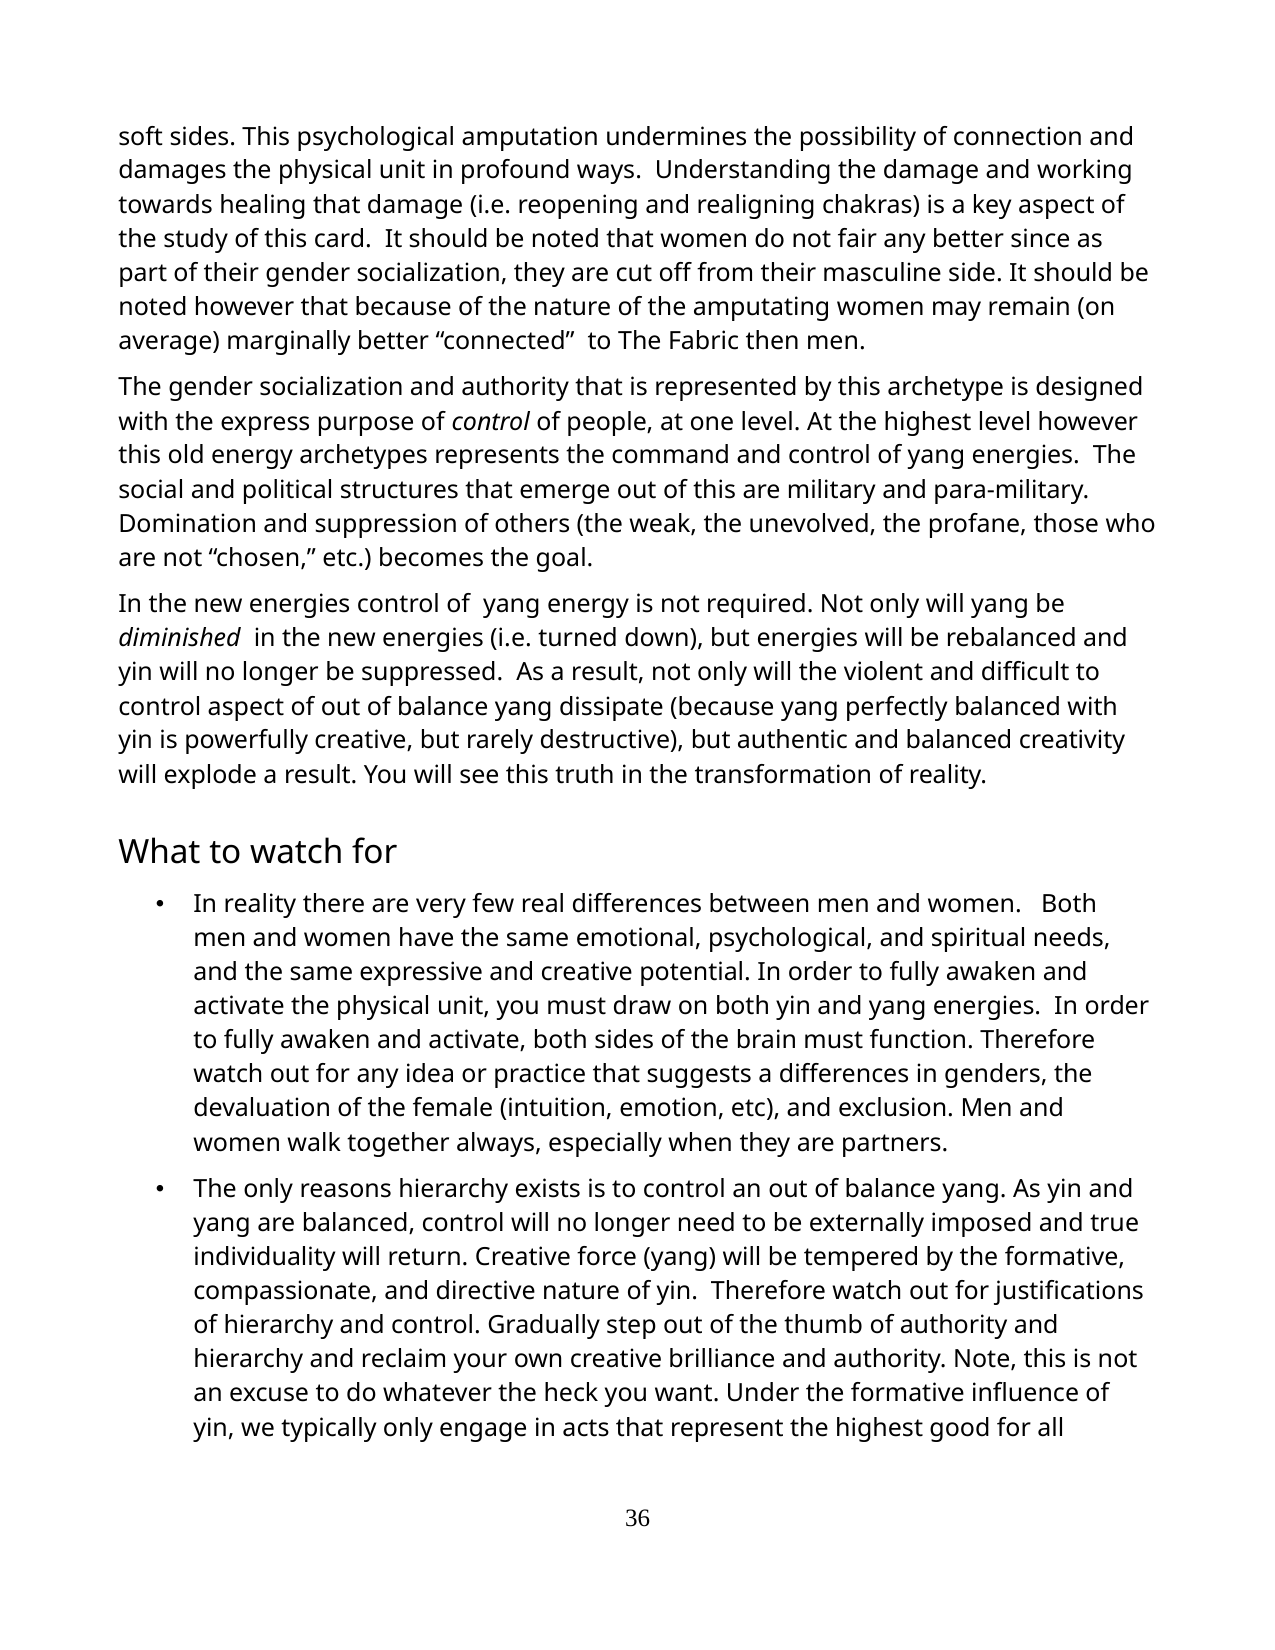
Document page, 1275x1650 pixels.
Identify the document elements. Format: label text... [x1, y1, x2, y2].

text In the new energies control of yang energy is not required. Not only will yang be diminished in the new energies (i.e. turned down), but energies will be rebalanced and yin will no longer be suppressed. As a result, not only will the violent and difficult to control aspect of out of balance yang dissipate (because yang perfectly balanced with yin is powerfully creative, but rarely destructive), but authentic and balanced creativity will explode a result. You will see this truth in the transformation of reality. [118, 586, 1157, 790]
text soft sides. This psychological amputation undermines the possibility of connection and damages the physical unit in profound ways. Understanding the damage and working towards healing that damage (i.e. reopening and realigning chakras) is a key aspect of the study of this card. It should be noted that women do not fair any better since as part of their gender socialization, they are cut off from their masculine side. It should be noted however that because of the nature of the amputating women may remain (on average) marginally better “connected” to The Fabric then men. [118, 118, 1157, 357]
subtitle What to watch for [118, 828, 1157, 873]
list The only reasons hierarchy exists is to control an out of balance yang. As yin and yang are balanced, control will no longer need to be externally imposed and true individuality will return. Creative force (yang) will be tempered by the formative, compassionate, and directive nature of yin. Therefore watch out for justifications of hierarchy and control. Gradually step out of the thumb of authority and hierarchy and reclaim your own creative brilliance and authority. Note, this is not an excuse to do whatever the heck you want. Under the formative influence of yin, we typically only engage in acts that represent the highest good for all [156, 1171, 1157, 1443]
text The gender socialization and authority that is represented by this archetype is designed with the express purpose of control of people, at one level. At the highest level however this old energy archetypes represents the command and control of yang energies. The social and political structures that emerge out of this are military and para-military. Domination and suppression of others (the weak, the unevolved, the profane, those who are not “chosen,” etc.) becomes the goal. [118, 369, 1157, 573]
list In reality there are very few real differences between men and women. Both men and women have the same emotional, psychological, and spiritual needs, and the same expressive and creative potential. In order to fully awaken and activate the physical unit, you must draw on both yin and yang energies. In order to fully awaken and activate, both sides of the brain must function. Therefore watch out for any idea or practice that suggests a differences in genders, the devaluation of the female (intuition, emotion, etc), and exclusion. Men and women walk together always, especially when they are partners. [156, 886, 1157, 1158]
